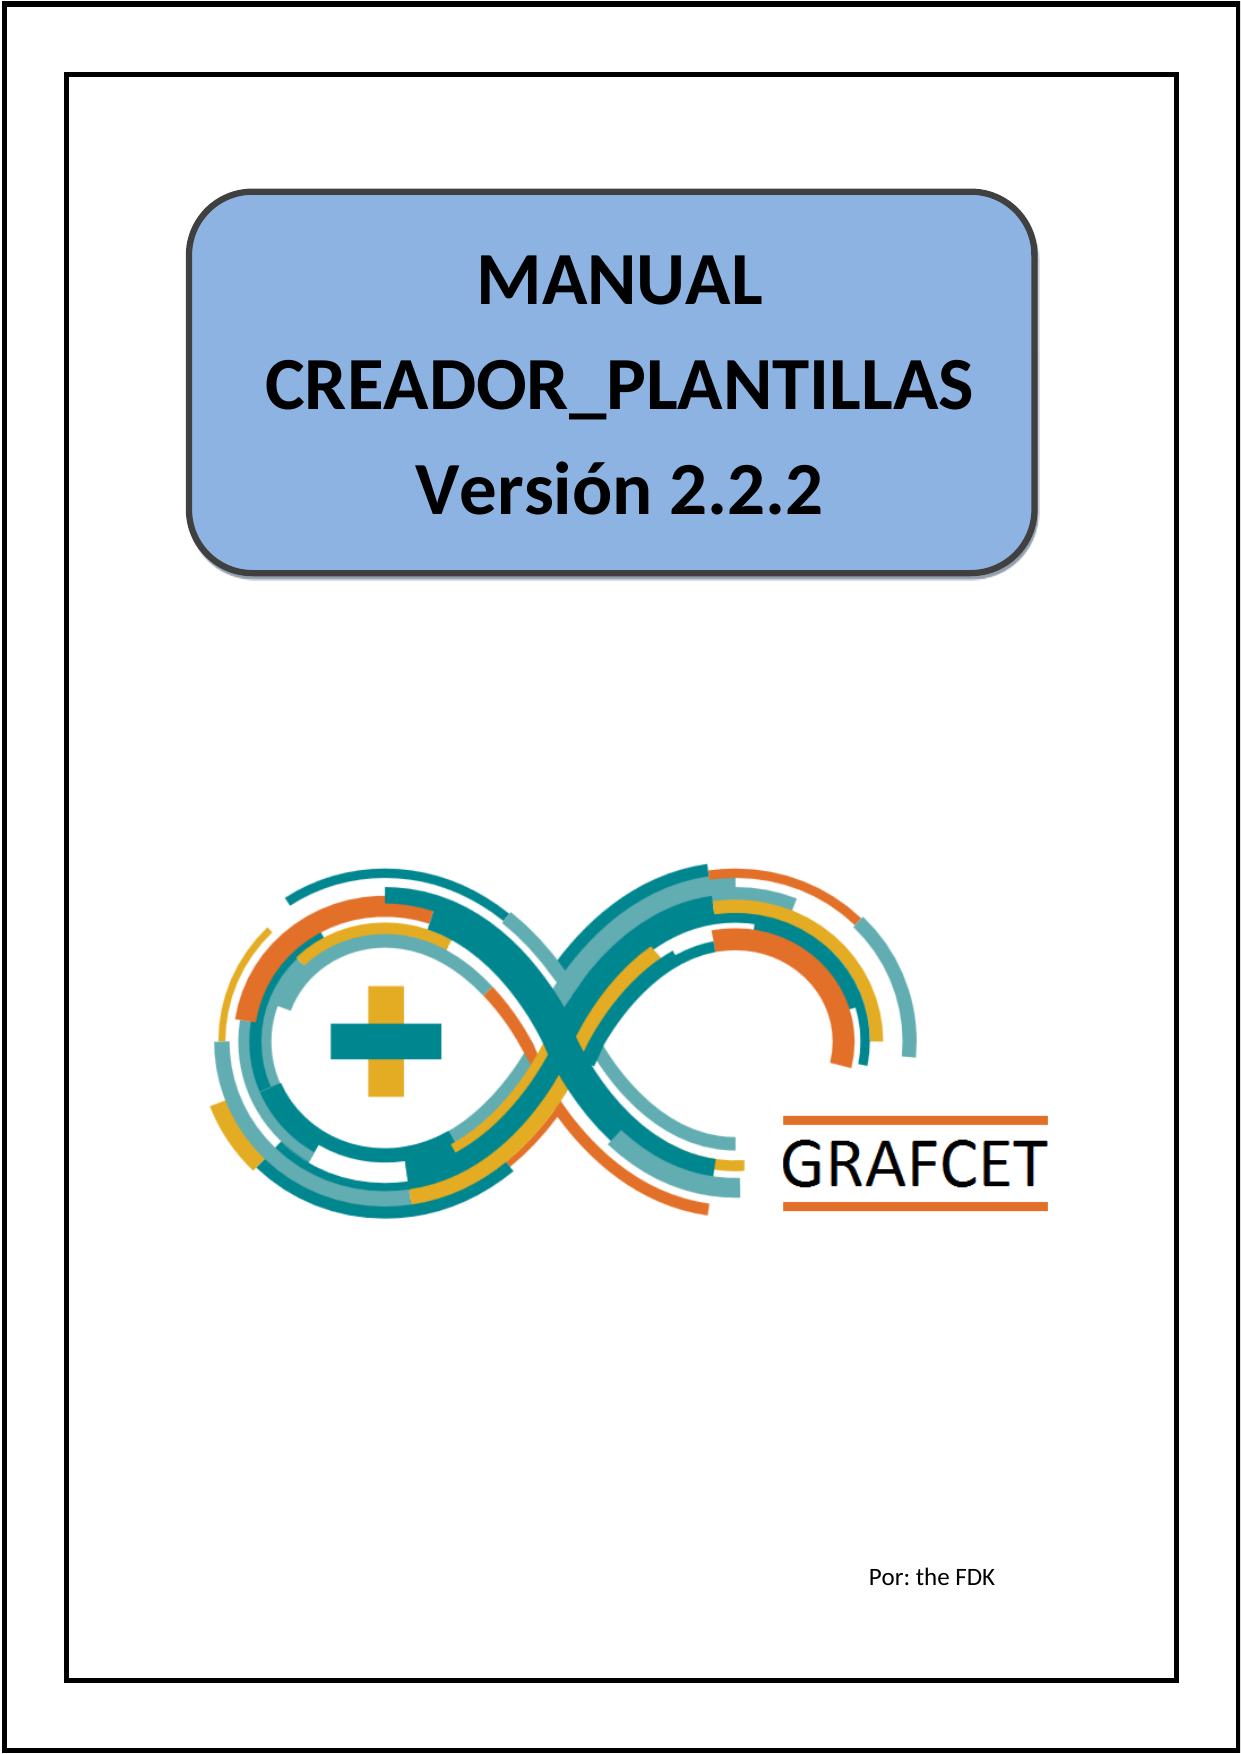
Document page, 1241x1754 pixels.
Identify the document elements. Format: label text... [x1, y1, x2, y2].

text Por: the FDK [868, 1561, 1097, 1591]
